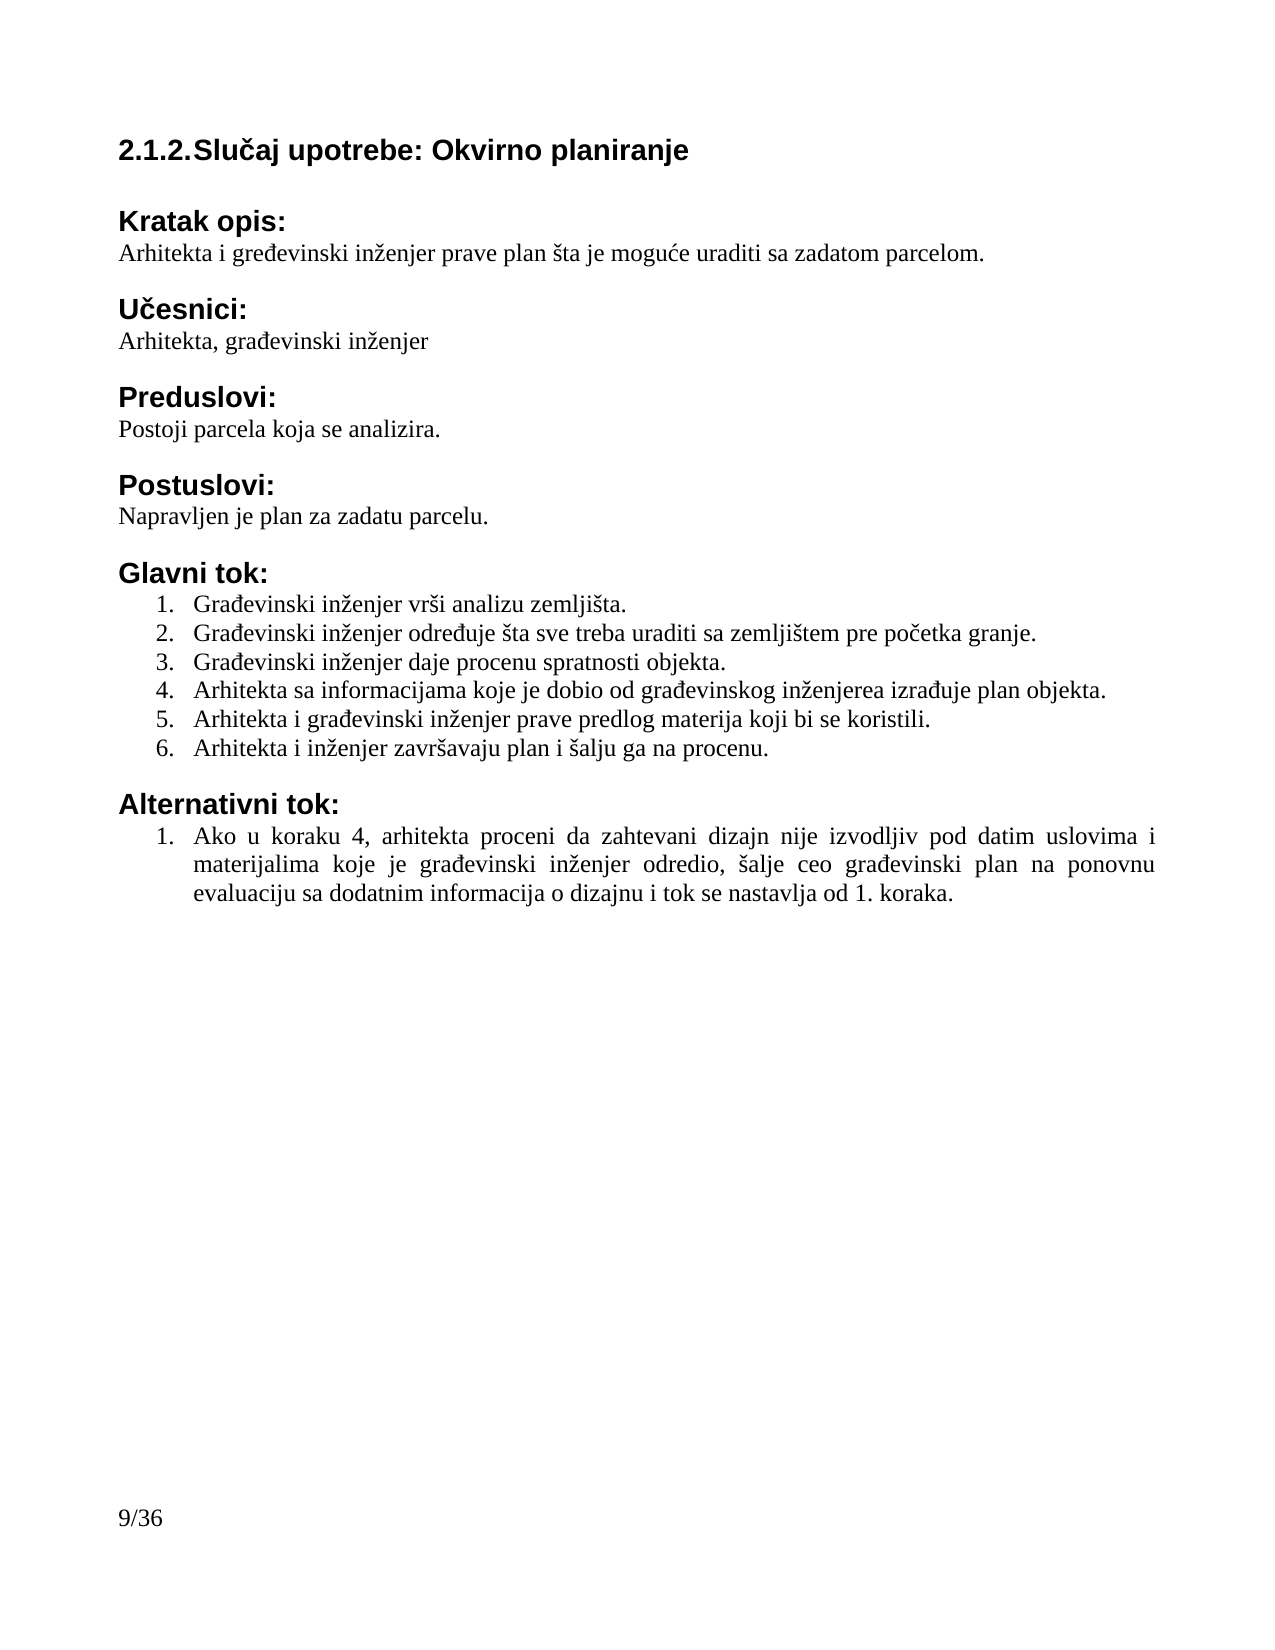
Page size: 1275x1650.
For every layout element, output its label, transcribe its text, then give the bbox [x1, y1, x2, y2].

text Postoji parcela koja se analizira. [118, 414, 1157, 442]
subtitle Postuslovi: [118, 468, 1157, 501]
subtitle Preduslovi: [118, 380, 1157, 414]
list Arhitekta i inženjer završavaju plan i šalju ga na procenu. [156, 733, 1157, 762]
subtitle Alternativni tok: [118, 787, 1157, 821]
list Građevinski inženjer određuje šta sve treba uraditi sa zemljištem pre početka granje. [156, 618, 1157, 647]
list Arhitekta i građevinski inženjer prave predlog materija koji bi se koristili. [156, 704, 1157, 733]
list Arhitekta sa informacijama koje je dobio od građevinskog inženjerea izrađuje plan objekta. [156, 676, 1157, 704]
subtitle Učesnici: [118, 292, 1157, 326]
list Ako u koraku 4, arhitekta proceni da zahtevani dizajn nije izvodljiv pod datim uslovima i materijalima koje je građevinski inženjer odredio, šalje ceo građevinski plan na ponovnu evaluaciju sa dodatnim informacija o dizajnu i tok se nastavlja od 1. koraka. [156, 821, 1157, 907]
text Arhitekta i gređevinski inženjer prave plan šta je moguće uraditi sa zadatom parcelom. [118, 238, 1157, 267]
list Građevinski inženjer daje procenu spratnosti objekta. [156, 647, 1157, 676]
subtitle Glavni tok: [118, 556, 1157, 589]
text Napravljen je plan za zadatu parcelu. [118, 501, 1157, 530]
subtitle Slučaj upotrebe: Okvirno planiranje [118, 133, 1157, 166]
text Arhitekta, građevinski inženjer [118, 326, 1157, 354]
subtitle Kratak opis: [118, 204, 1157, 238]
list Građevinski inženjer vrši analizu zemljišta. [156, 589, 1157, 618]
